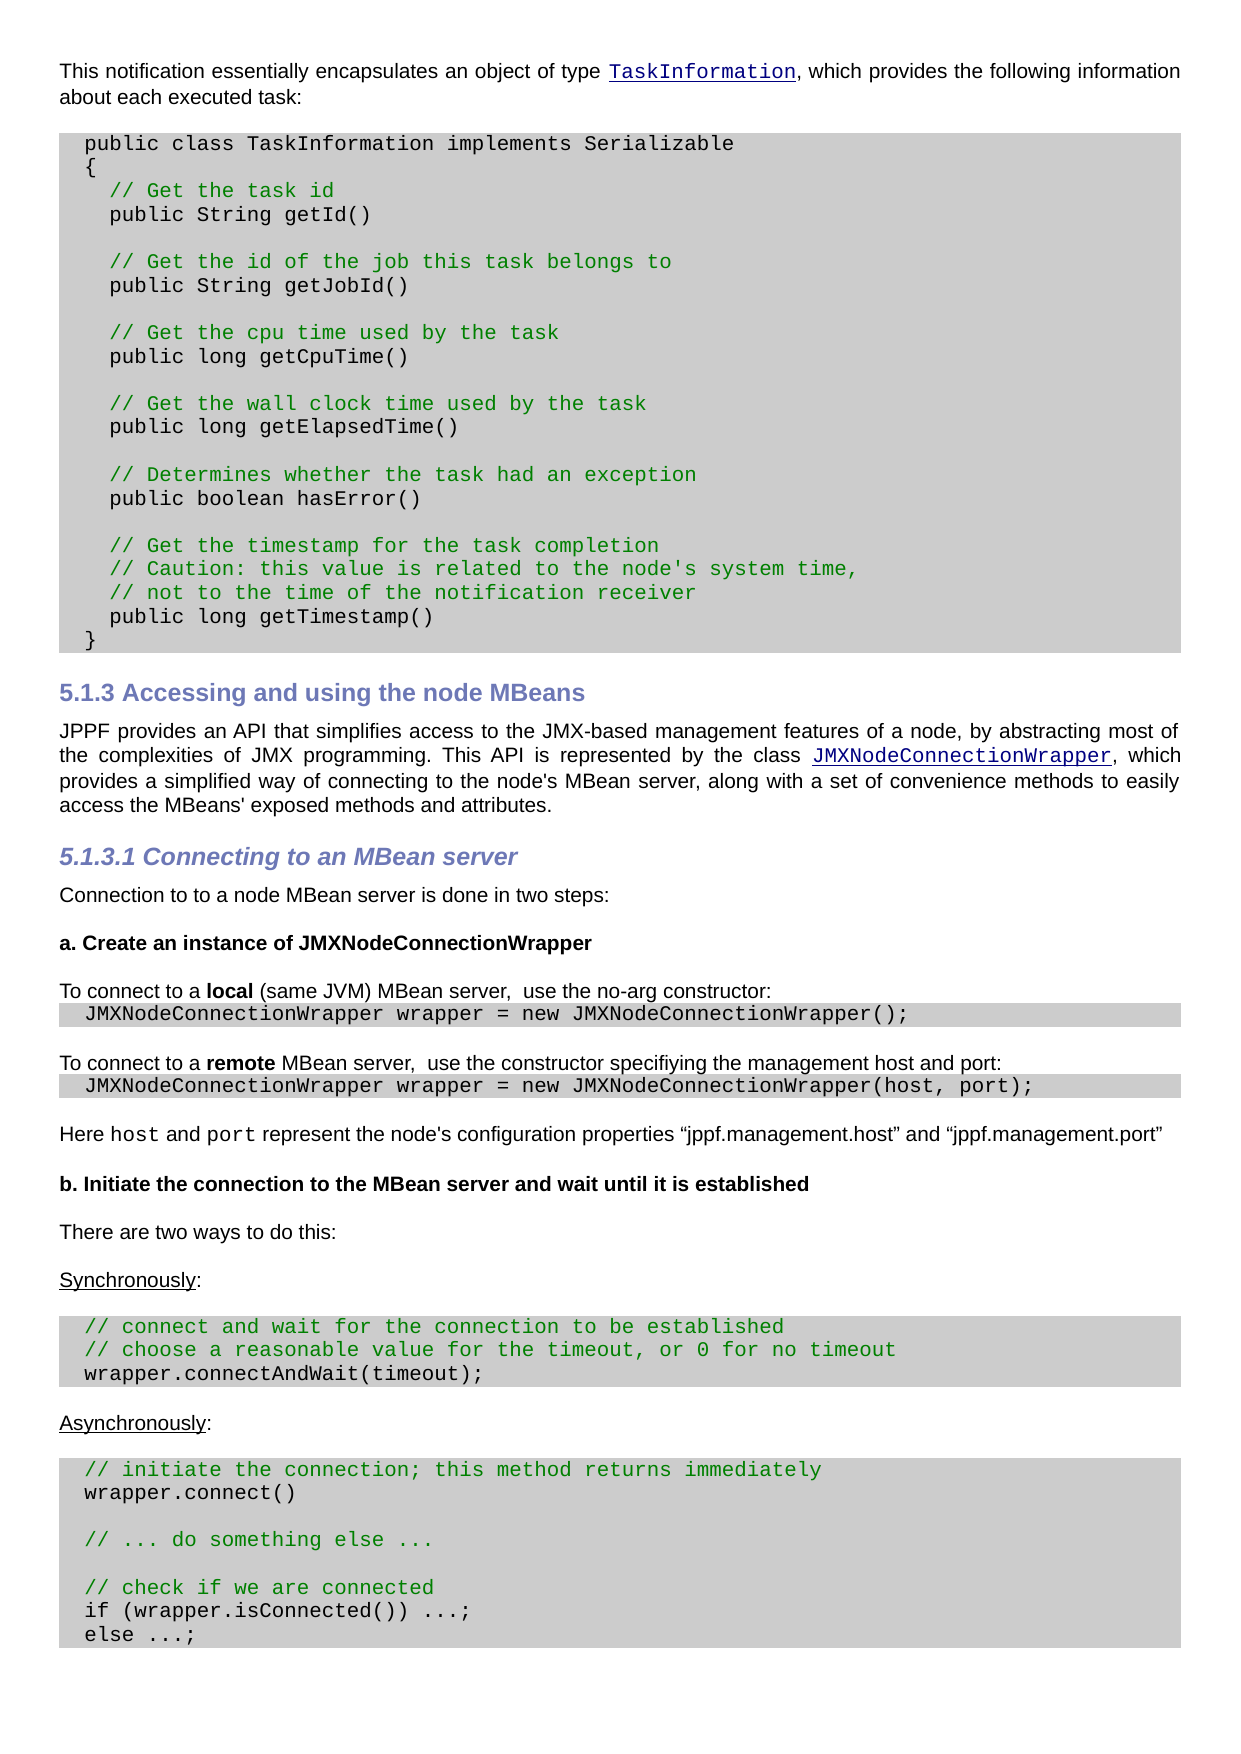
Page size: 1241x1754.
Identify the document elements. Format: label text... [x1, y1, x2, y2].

text JPPF provides an API that simplifies access to the JMX-based management features of a node, by abstracting most of the complexities of JMX programming. This API is represented by the class JMXNodeConnectionWrapper, which provides a simplified way of connecting to the node's MBean server, along with a set of convenience methods to easily access the MBeans' exposed methods and attributes. [59, 719, 1181, 817]
text This notification essentially encapsulates an object of type TaskInformation, which provides the following information about each executed task: [59, 59, 1181, 109]
text // Get the wall clock time used by the task [59, 393, 1181, 417]
text Here host and port represent the node's configuration properties “jppf.management.host” and “jppf.management.port” [59, 1122, 1181, 1148]
text Synchronously: [59, 1268, 1181, 1292]
text public long getCpuTime() [59, 346, 1181, 369]
text wrapper.connectAndWait(timeout); [59, 1363, 1181, 1387]
text public long getTimestamp() [59, 606, 1181, 629]
text JMXNodeConnectionWrapper wrapper = new JMXNodeConnectionWrapper(); [59, 1003, 1181, 1027]
text Asynchronously: [59, 1411, 1181, 1434]
subtitle Accessing and using the node MBeans [59, 678, 1181, 707]
text // Get the id of the job this task belongs to [59, 251, 1181, 275]
text else ...; [59, 1624, 1181, 1648]
text // connect and wait for the connection to be established [59, 1316, 1181, 1339]
text if (wrapper.isConnected()) ...; [59, 1600, 1181, 1624]
text // check if we are connected [59, 1577, 1181, 1600]
text public String getJobId() [59, 275, 1181, 298]
text // not to the time of the notification receiver [59, 582, 1181, 606]
text To connect to a local (same JVM) MBean server, use the no-arg constructor: [59, 979, 1181, 1003]
text // Determines whether the task had an exception [59, 464, 1181, 487]
text b. Initiate the connection to the MBean server and wait until it is established [59, 1172, 1181, 1196]
text // ... do something else ... [59, 1529, 1181, 1553]
subtitle Connecting to an MBean server [59, 842, 1181, 871]
text // initiate the connection; this method returns immediately [59, 1458, 1181, 1482]
text public boolean hasError() [59, 487, 1181, 511]
text // choose a reasonable value for the timeout, or 0 for no timeout [59, 1339, 1181, 1363]
text // Get the cpu time used by the task [59, 322, 1181, 346]
text To connect to a remote MBean server, use the constructor specifiying the management host and port: [59, 1051, 1181, 1074]
text // Get the timestamp for the task completion [59, 535, 1181, 558]
text // Get the task id [59, 180, 1181, 204]
text a. Create an instance of JMXNodeConnectionWrapper [59, 931, 1181, 955]
text public long getElapsedTime() [59, 417, 1181, 440]
text public String getId() [59, 204, 1181, 227]
text public class TaskInformation implements Serializable [59, 133, 1181, 156]
text { [59, 156, 1181, 180]
text wrapper.connect() [59, 1482, 1181, 1506]
text JMXNodeConnectionWrapper wrapper = new JMXNodeConnectionWrapper(host, port); [59, 1074, 1181, 1098]
text Connection to to a node MBean server is done in two steps: [59, 883, 1181, 907]
text // Caution: this value is related to the node's system time, [59, 558, 1181, 582]
text } [59, 629, 1181, 653]
text There are two ways to do this: [59, 1220, 1181, 1244]
